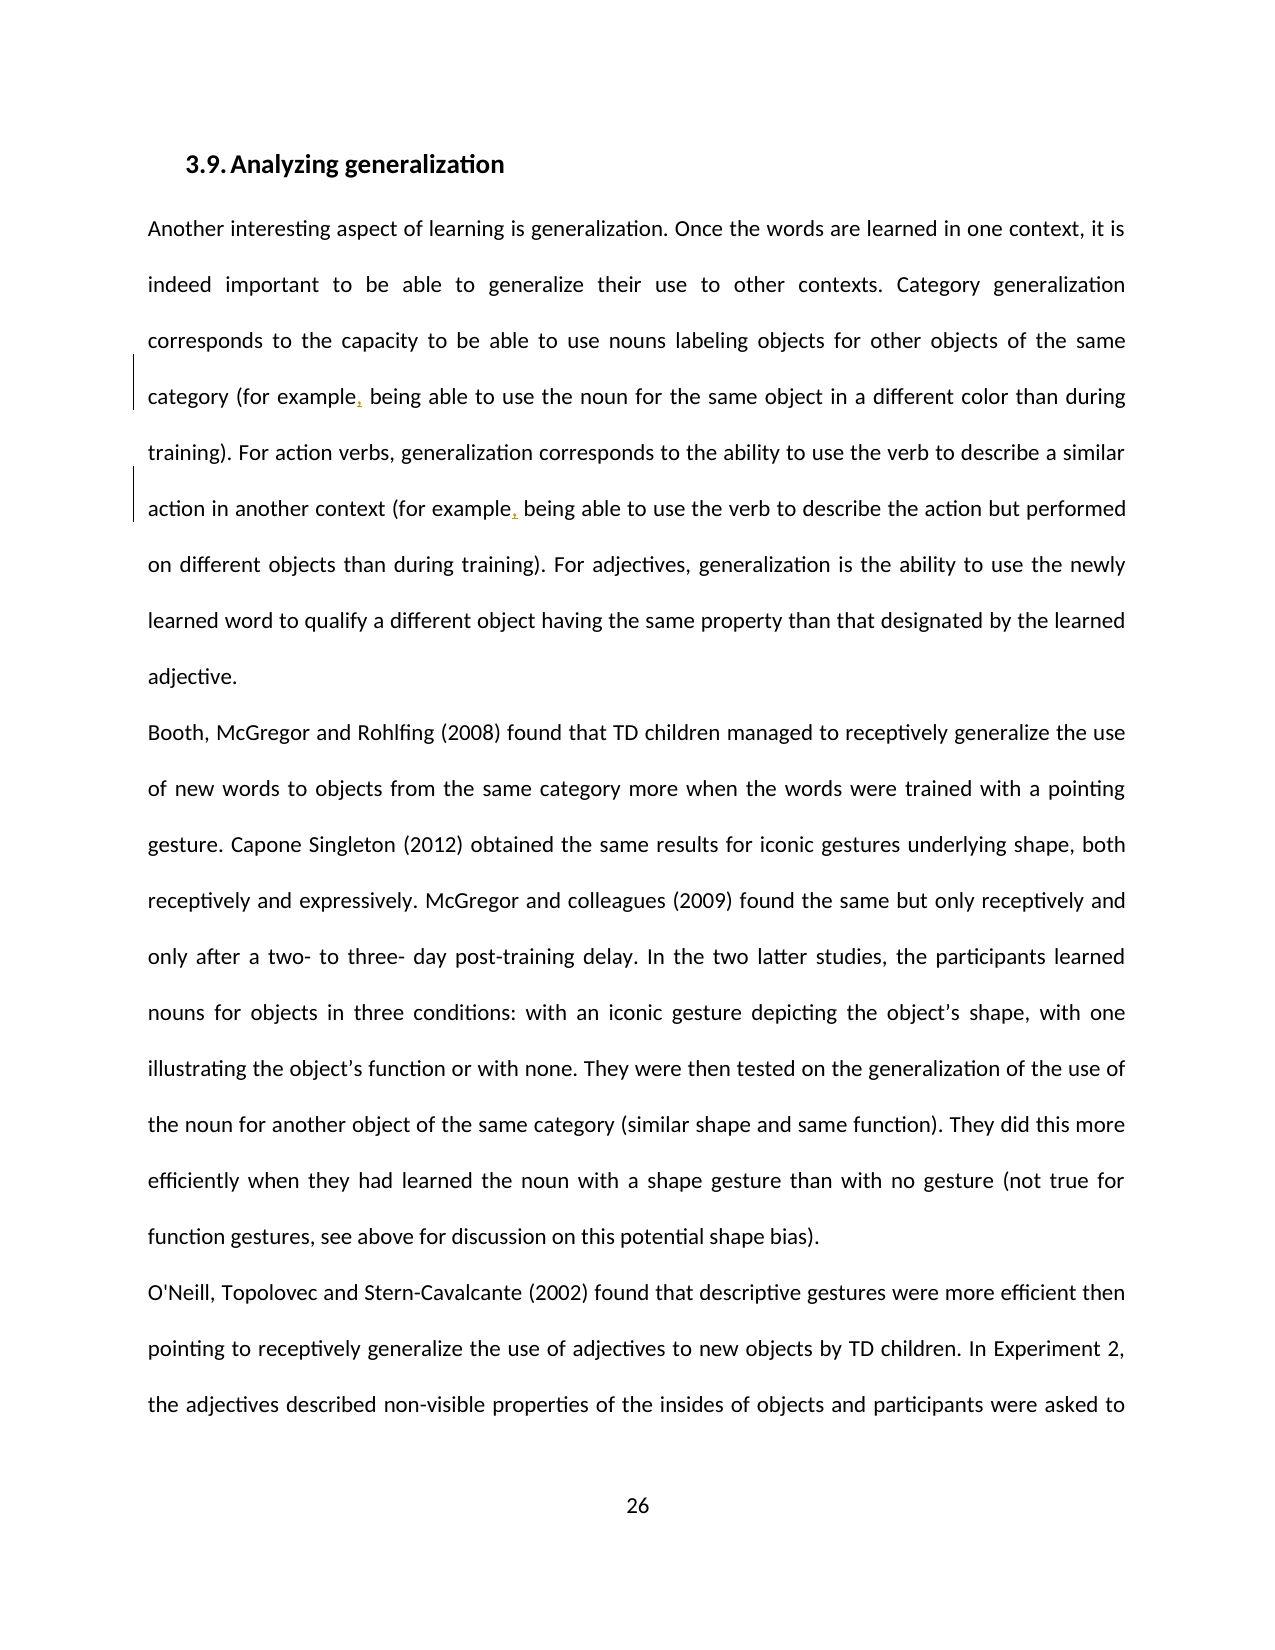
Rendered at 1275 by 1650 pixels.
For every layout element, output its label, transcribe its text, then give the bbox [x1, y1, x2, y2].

text Another interesting aspect of learning is generalization. Once the words are learned in one context, it is indeed important to be able to generalize their use to other contexts. Category generalization corresponds to the capacity to be able to use nouns labeling objects for other objects of the same category (for example, being able to use the noun for the same object in a different color than during training). For action verbs, generalization corresponds to the ability to use the verb to describe a similar action in another context (for example, being able to use the verb to describe the action but performed on different objects than during training). For adjectives, generalization is the ability to use the newly learned word to qualify a different object having the same property than that designated by the learned adjective. [148, 214, 1127, 690]
text Booth, McGregor and Rohlfing (2008) found that TD children managed to receptively generalize the use of new words to objects from the same category more when the words were trained with a pointing gesture. Capone Singleton (2012) obtained the same results for iconic gestures underlying shape, both receptively and expressively. McGregor and colleagues (2009) found the same but only receptively and only after a two- to three- day post-training delay. In the two latter studies, the participants learned nouns for objects in three conditions: with an iconic gesture depicting the object’s shape, with one illustrating the object’s function or with none. They were then tested on the generalization of the use of the noun for another object of the same category (similar shape and same function). They did this more efficiently when they had learned the noun with a shape gesture than with no gesture (not true for function gestures, see above for discussion on this potential shape bias). [148, 718, 1127, 1250]
text O'Neill, Topolovec and Stern-Cavalcante (2002) found that descriptive gestures were more efficient then pointing to receptively generalize the use of adjectives to new objects by TD children. In Experiment 2, the adjectives described non-visible properties of the insides of objects and participants were asked to [148, 1278, 1127, 1418]
subtitle Analyzing generalization [185, 148, 1127, 181]
